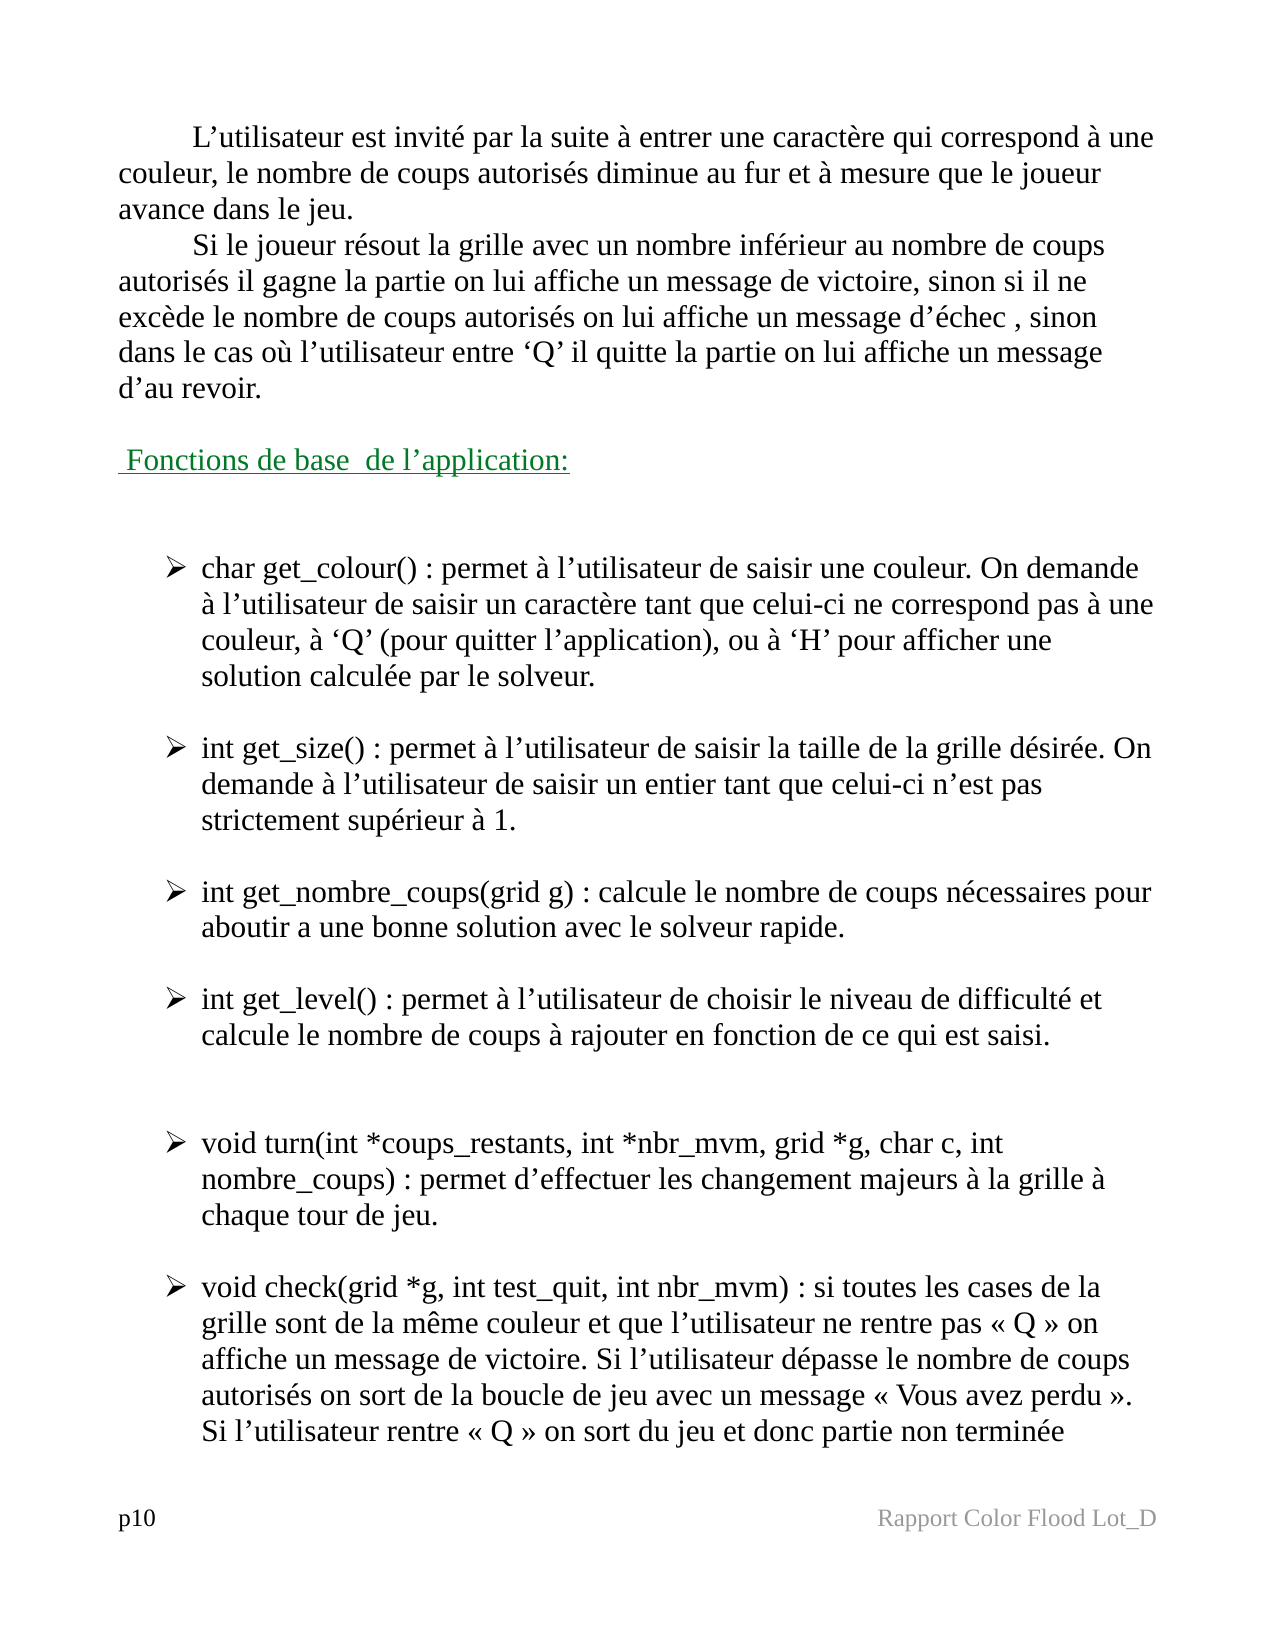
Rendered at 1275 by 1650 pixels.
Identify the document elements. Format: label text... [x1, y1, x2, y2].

text Fonctions de base de l’application: [118, 442, 1157, 477]
list void check(grid *g, int test_quit, int nbr_mvm) : si toutes les cases de la grille sont de la même couleur et que l’utilisateur ne rentre pas « Q » on affiche un message de victoire. Si l’utilisateur dépasse le nombre de coups autorisés on sort de la boucle de jeu avec un message « Vous avez perdu ». Si l’utilisateur rentre « Q » on sort du jeu et donc partie non terminée [163, 1268, 1157, 1448]
list int get_size() : permet à l’utilisateur de saisir la taille de la grille désirée. On demande à l’utilisateur de saisir un entier tant que celui-ci n’est pas strictement supérieur à 1. [163, 729, 1157, 837]
text L’utilisateur est invité par la suite à entrer une caractère qui correspond à une couleur, le nombre de coups autorisés diminue au fur et à mesure que le joueur avance dans le jeu. [118, 118, 1157, 226]
list int get_level() : permet à l’utilisateur de choisir le niveau de difficulté et calcule le nombre de coups à rajouter en fonction de ce qui est saisi. [163, 981, 1157, 1052]
list void turn(int *coups_restants, int *nbr_mvm, grid *g, char c, int nombre_coups) : permet d’effectuer les changement majeurs à la grille à chaque tour de jeu. [163, 1124, 1157, 1232]
text Si le joueur résout la grille avec un nombre inférieur au nombre de coups autorisés il gagne la partie on lui affiche un message de victoire, sinon si il ne excède le nombre de coups autorisés on lui affiche un message d’échec , sinon dans le cas où l’utilisateur entre ‘Q’ il quitte la partie on lui affiche un message d’au revoir. [118, 226, 1157, 406]
list int get_nombre_coups(grid g) : calcule le nombre de coups nécessaires pour aboutir a une bonne solution avec le solveur rapide. [163, 873, 1157, 945]
list char get_colour() : permet à l’utilisateur de saisir une couleur. On demande à l’utilisateur de saisir un caractère tant que celui-ci ne correspond pas à une couleur, à ‘Q’ (pour quitter l’application), ou à ‘H’ pour afficher une solution calculée par le solveur. [163, 549, 1157, 693]
